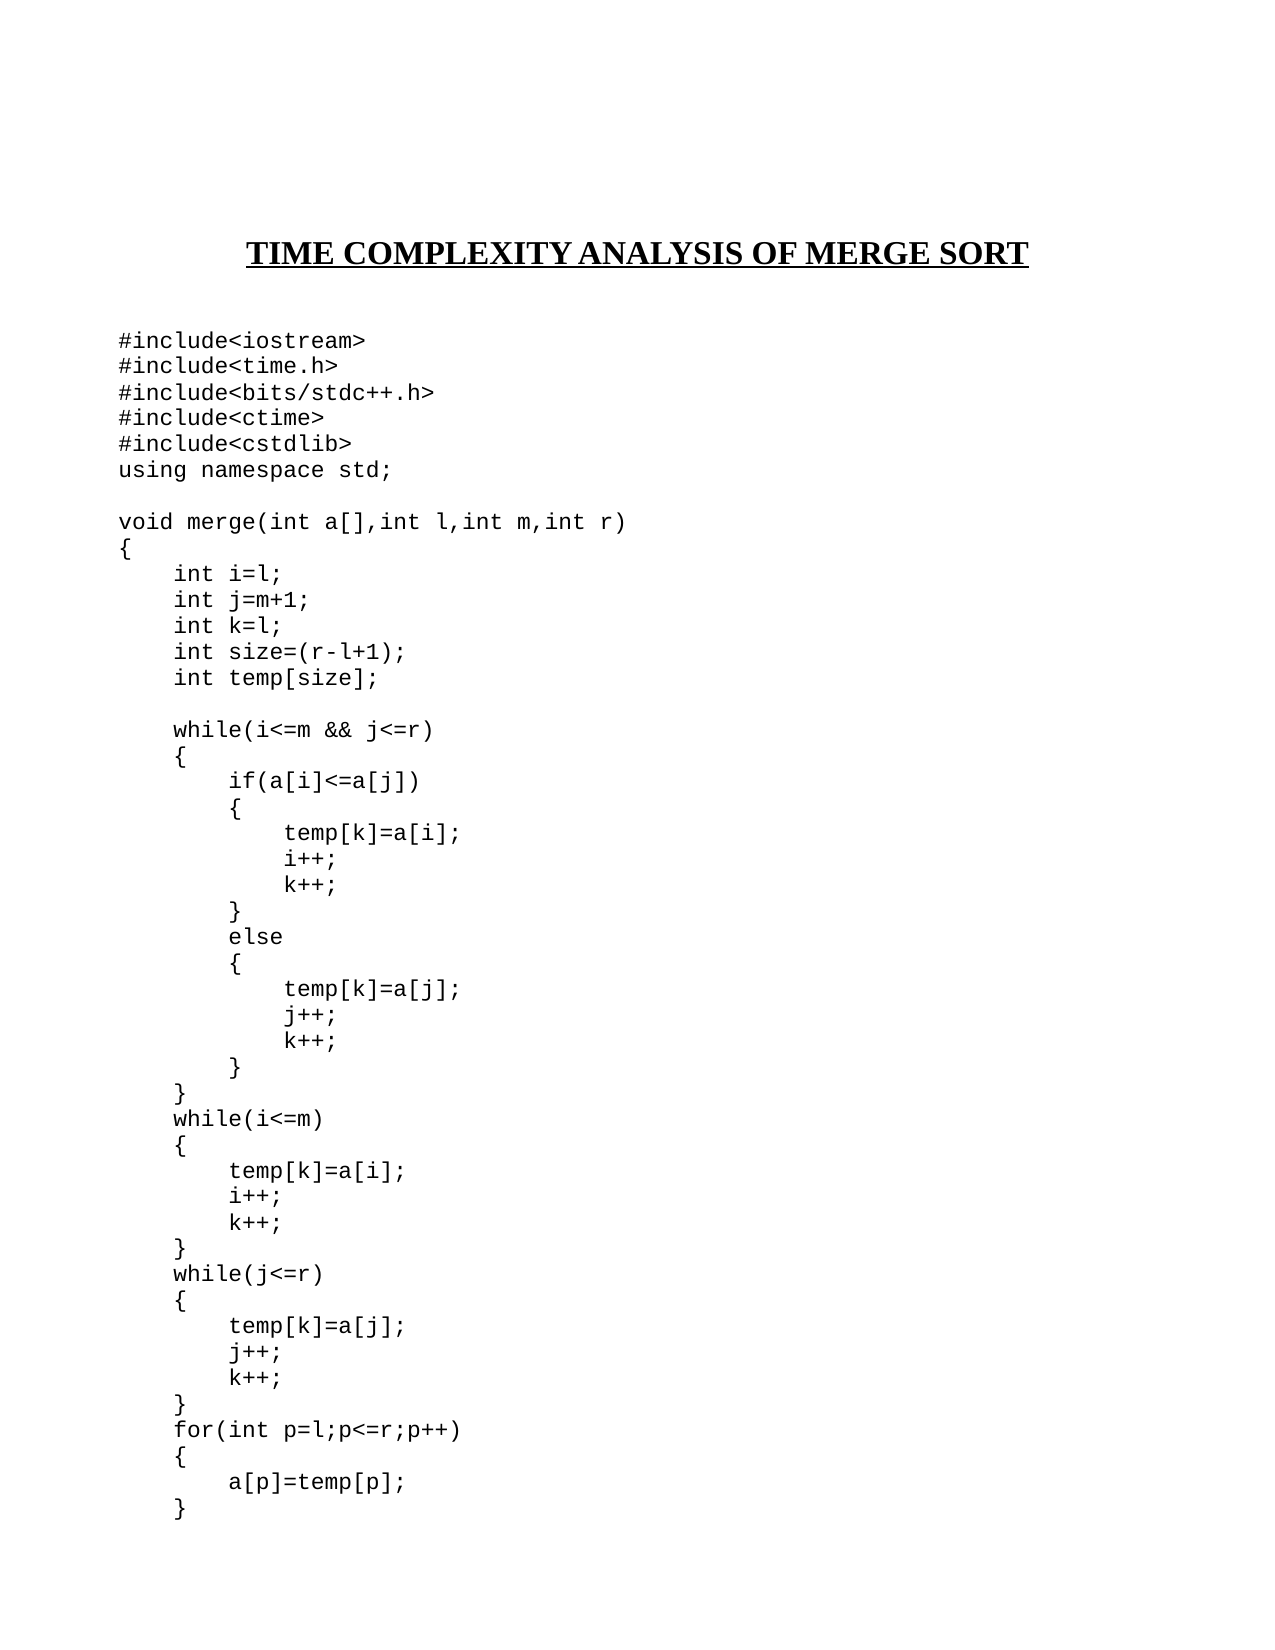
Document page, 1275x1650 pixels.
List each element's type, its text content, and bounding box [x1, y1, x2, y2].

text while(i<=m) [118, 1107, 1157, 1133]
text TIME COMPLEXITY ANALYSIS OF MERGE SORT [118, 233, 1157, 271]
text j++; [118, 1003, 1157, 1029]
text using namespace std; [118, 459, 1157, 484]
text a[p]=temp[p]; [118, 1470, 1157, 1496]
text { [118, 536, 1157, 562]
text { [118, 951, 1157, 977]
text int size=(r-l+1); [118, 640, 1157, 666]
text i++; [118, 848, 1157, 874]
text #include<cstdlib> [118, 433, 1157, 459]
text temp[k]=a[i]; [118, 822, 1157, 848]
text #include<iostream> [118, 329, 1157, 355]
text k++; [118, 874, 1157, 899]
text } [118, 1081, 1157, 1107]
text #include<time.h> [118, 355, 1157, 381]
text } [118, 1237, 1157, 1263]
text temp[k]=a[i]; [118, 1159, 1157, 1185]
text { [118, 744, 1157, 770]
text void merge(int a[],int l,int m,int r) [118, 511, 1157, 536]
text } [118, 1055, 1157, 1081]
text #include<ctime> [118, 407, 1157, 433]
text temp[k]=a[j]; [118, 1314, 1157, 1341]
text int j=m+1; [118, 588, 1157, 614]
text k++; [118, 1211, 1157, 1237]
text int i=l; [118, 562, 1157, 588]
text #include<bits/stdc++.h> [118, 381, 1157, 407]
text { [118, 796, 1157, 822]
text { [118, 1133, 1157, 1159]
text while(i<=m && j<=r) [118, 718, 1157, 744]
text temp[k]=a[j]; [118, 977, 1157, 1003]
text } [118, 1392, 1157, 1418]
text int temp[size]; [118, 666, 1157, 692]
text { [118, 1444, 1157, 1470]
text while(j<=r) [118, 1263, 1157, 1289]
text { [118, 1289, 1157, 1314]
text else [118, 926, 1157, 951]
text k++; [118, 1366, 1157, 1392]
text } [118, 1496, 1157, 1522]
text int k=l; [118, 614, 1157, 640]
text k++; [118, 1029, 1157, 1055]
text if(a[i]<=a[j]) [118, 770, 1157, 796]
text i++; [118, 1185, 1157, 1211]
text j++; [118, 1341, 1157, 1366]
text for(int p=l;p<=r;p++) [118, 1418, 1157, 1444]
text } [118, 899, 1157, 926]
